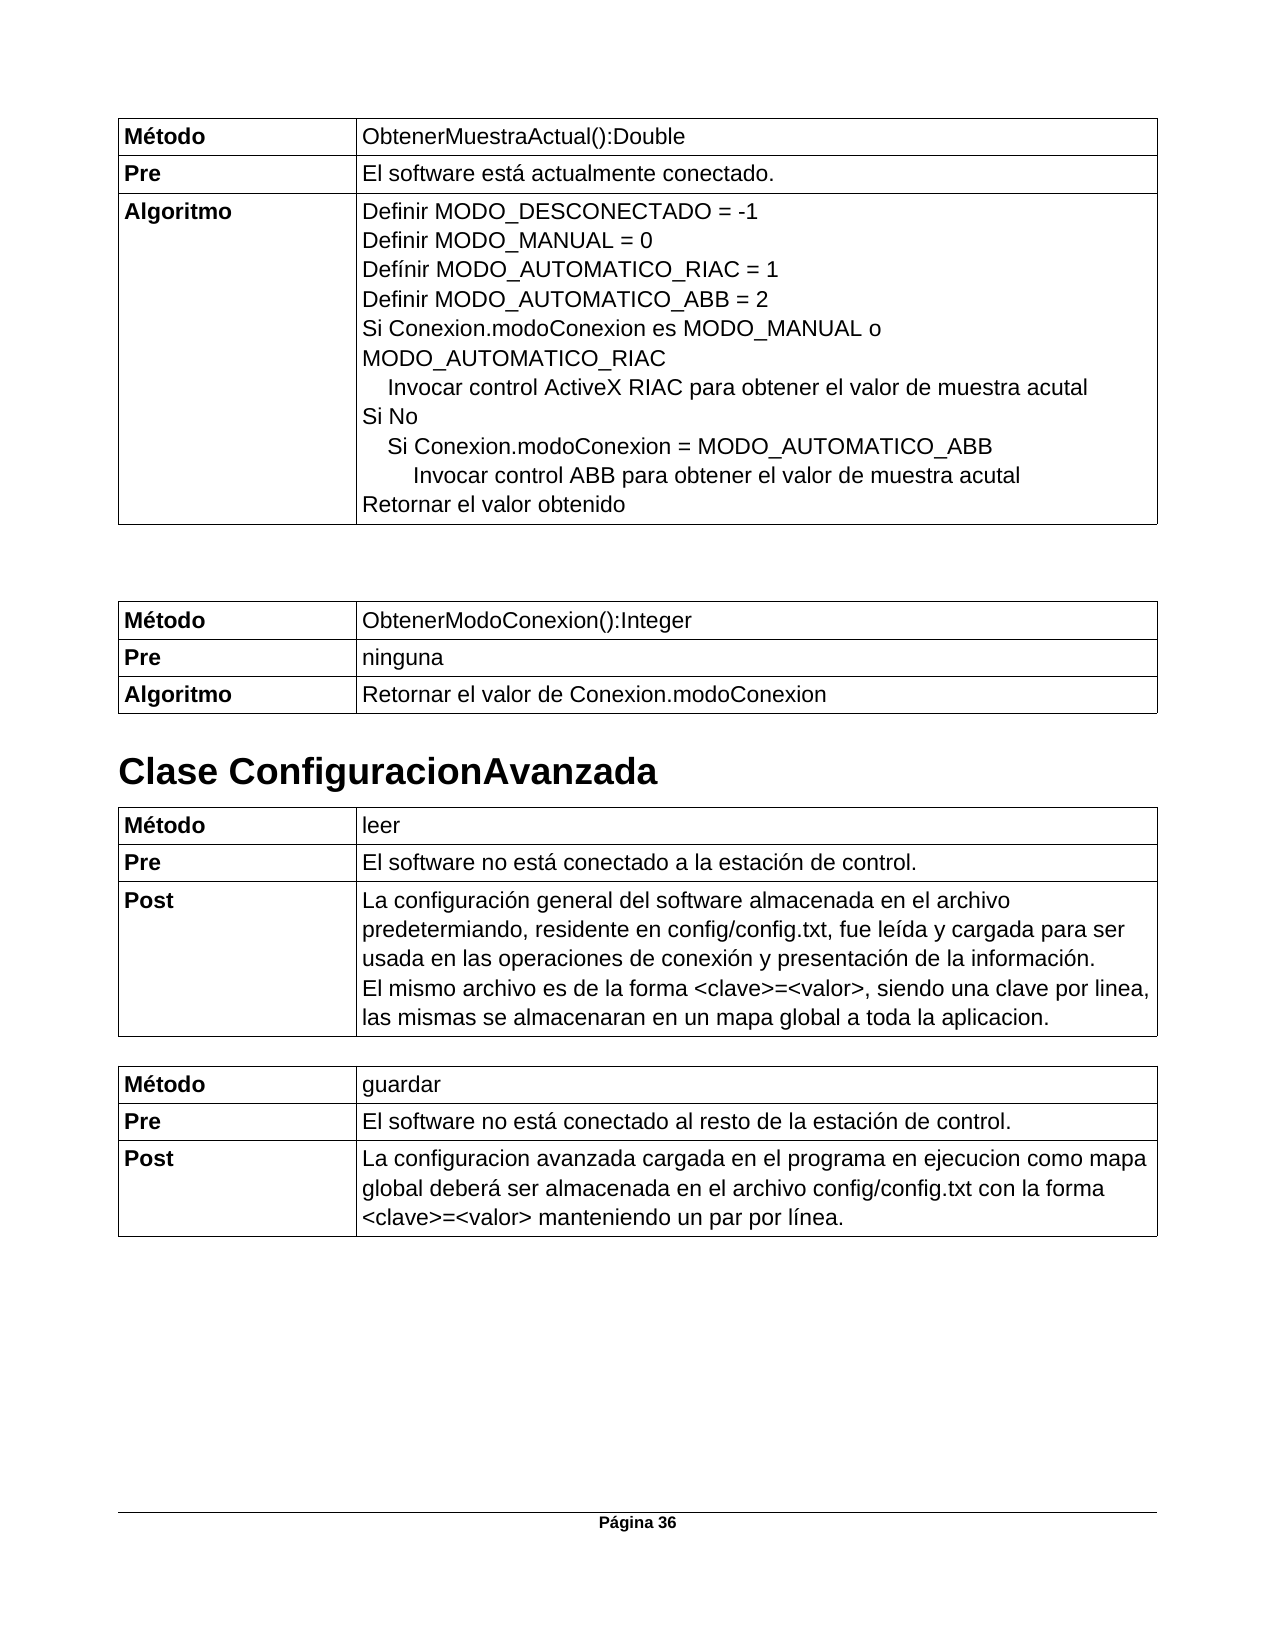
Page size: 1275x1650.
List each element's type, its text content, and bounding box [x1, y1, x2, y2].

table_header ObtenerMuestraActual():Double [357, 119, 1157, 155]
table_cell La configuracion avanzada cargada en el programa en ejecucion como mapa global deberá ser almacenada en el archivo config/config.txt con la forma <clave>=<valor> manteniendo un par por línea. [357, 1141, 1157, 1236]
table_cell Post [119, 1141, 356, 1236]
table_cell Pre [119, 845, 356, 881]
subtitle Clase ConfiguracionAvanzada [118, 751, 1157, 792]
table_cell Algoritmo [119, 194, 356, 523]
table_header guardar [357, 1067, 1157, 1103]
table_header Método [119, 602, 356, 639]
table_cell Pre [119, 156, 356, 192]
table_cell El software está actualmente conectado. [357, 156, 1157, 192]
table_cell Algoritmo [119, 677, 356, 713]
table_cell Definir MODO_DESCONECTADO = -1 Definir MODO_MANUAL = 0 Defínir MODO_AUTOMATICO_RIAC = 1 Definir MODO_AUTOMATICO_ABB = 2 Si Conexion.modoConexion es MODO_MANUAL o MODO_AUTOMATICO_RIAC Invocar control ActiveX RIAC para obtener el valor de muestra acutal Si No Si Conexion.modoConexion = MODO_AUTOMATICO_ABB Invocar control ABB para obtener el valor de muestra acutal Retornar el valor obtenido [357, 194, 1157, 523]
table_cell El software no está conectado al resto de la estación de control. [357, 1104, 1157, 1140]
table_cell Pre [119, 1104, 356, 1140]
table_header leer [357, 808, 1157, 844]
table_header Método [119, 808, 356, 844]
table_cell Post [119, 882, 356, 1036]
table_cell Retornar el valor de Conexion.modoConexion [357, 677, 1157, 713]
table_header Método [119, 1067, 356, 1103]
table_cell La configuración general del software almacenada en el archivo predetermiando, residente en config/config.txt, fue leída y cargada para ser usada en las operaciones de conexión y presentación de la información. El mismo archivo es de la forma <clave>=<valor>, siendo una clave por linea, las mismas se almacenaran en un mapa global a toda la aplicacion. [357, 882, 1157, 1036]
table_header Método [119, 119, 356, 155]
table_cell Pre [119, 640, 356, 676]
table_cell ninguna [357, 640, 1157, 676]
table_header ObtenerModoConexion():Integer [357, 602, 1157, 639]
table_cell El software no está conectado a la estación de control. [357, 845, 1157, 881]
